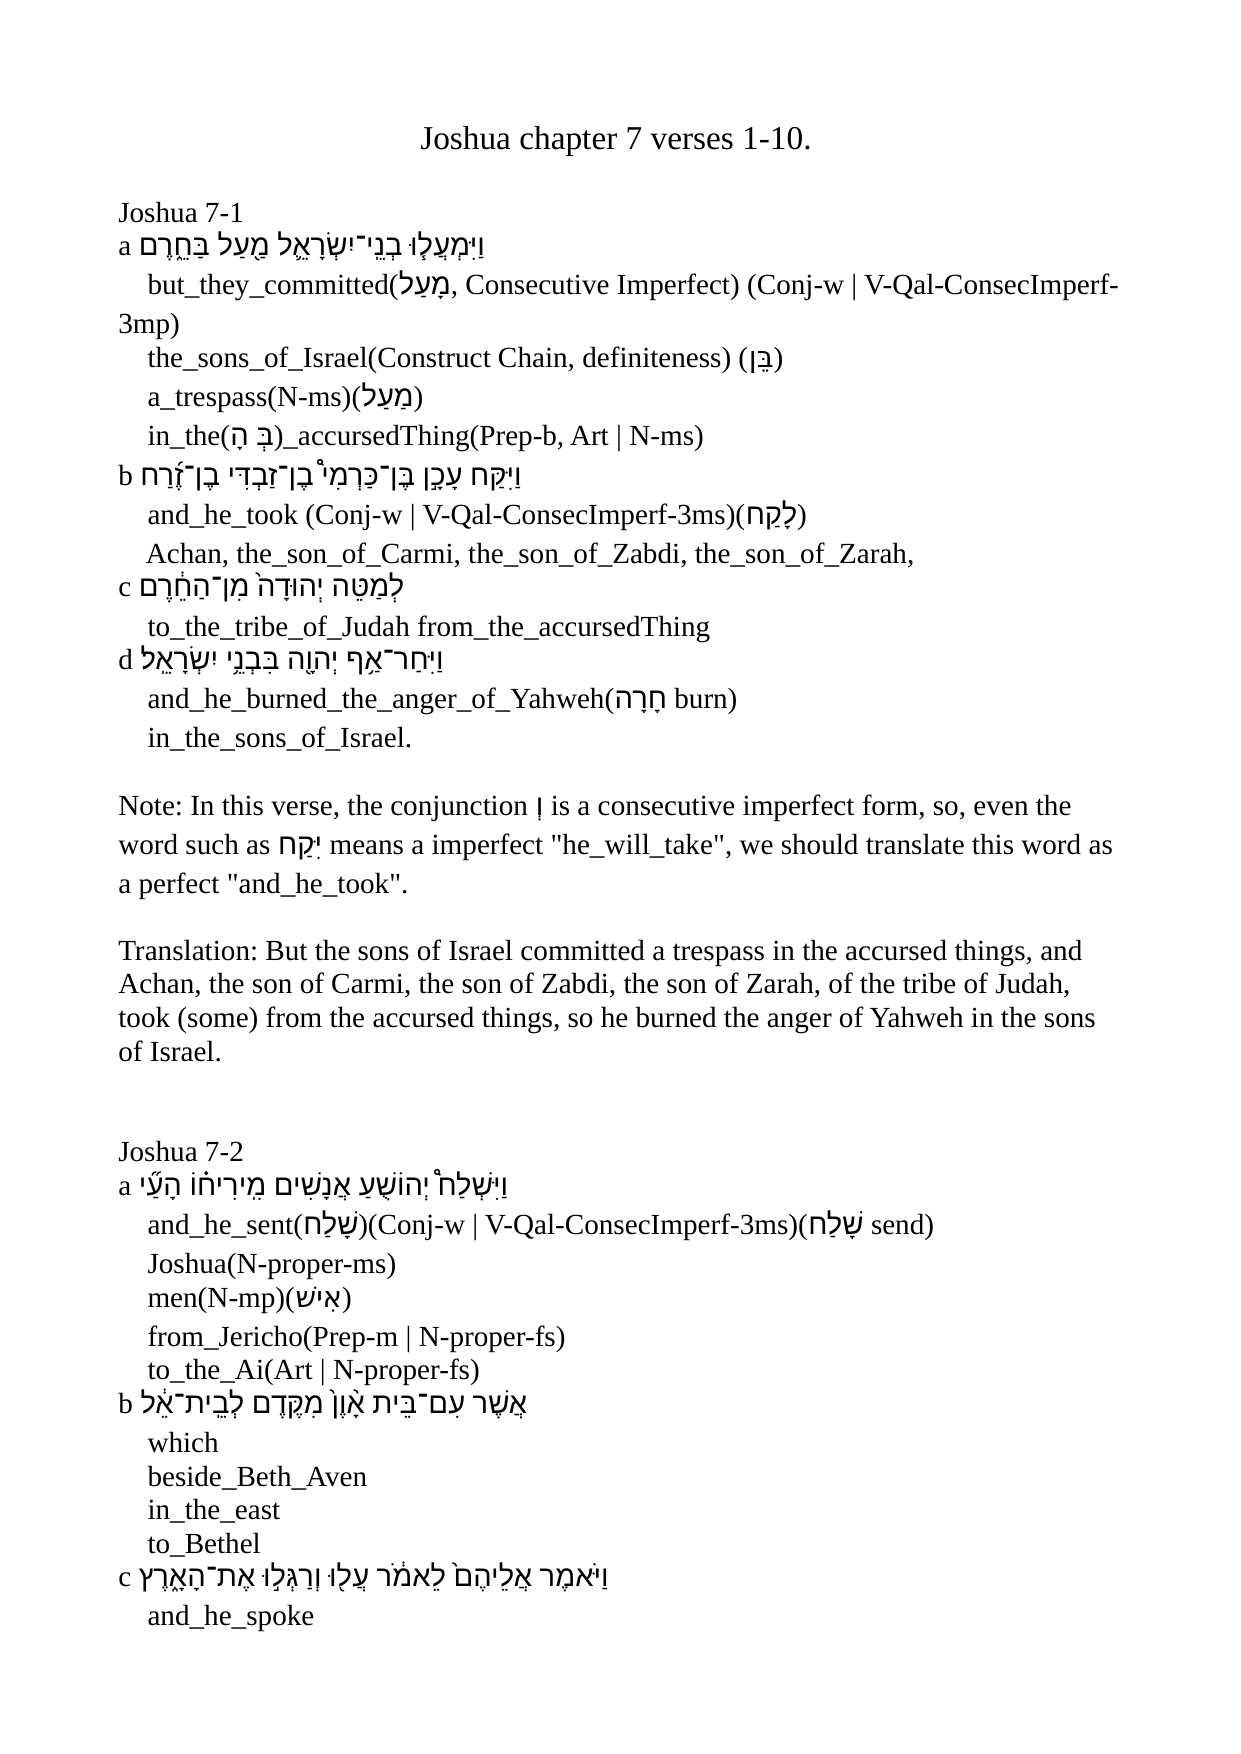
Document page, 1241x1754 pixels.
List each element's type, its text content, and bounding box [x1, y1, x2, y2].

text a וַיִּשְׁלַח֩ יְהוֹשֻׁעַ אֲנָשִׁים מִֽירִיח֗וֹ הָעַ֞י [118, 1168, 1122, 1207]
text Translation: But the sons of Israel committed a trespass in the accursed things, and Achan, the son of Carmi, the son of Zabdi, the son of Zarah, of the tribe of Judah, took (some) from the accursed things, so he burned the anger of Yahweh in the sons of Israel. [118, 933, 1122, 1067]
text in_the_east [118, 1492, 1122, 1526]
text Note: In this verse, the conjunction וְ is a consecutive imperfect form, so, even the word such as יִּקַח means a imperfect "he_will_take", we should translate this word as a perfect "and_he_took". [118, 788, 1122, 899]
text a_trespass(N-ms)(מַעַל) [118, 379, 1122, 418]
text the_sons_of_Israel(Construct Chain, definiteness) (בֵּן) [118, 340, 1122, 379]
text men(N-mp)(אִישׁ) [118, 1280, 1122, 1319]
text Joshua chapter 7 verses 1-10. [118, 118, 1122, 156]
text d וַיִּחַר־אַ֥ף יְהוָ֖ה בִּבְנֵ֥י יִשְׂרָאֵֽל׃ [118, 642, 1122, 681]
text and_he_burned_the_anger_of_Yahweh(חָרָה burn) [118, 681, 1122, 721]
text from_Jericho(Prep-m | N-proper-fs) [118, 1319, 1122, 1352]
text and_he_took (Conj-w | V-Qal-ConsecImperf-3ms)(לָקַח) [118, 497, 1122, 536]
text Joshua 7-1 [118, 195, 1122, 228]
text which [118, 1425, 1122, 1459]
text Joshua(N-proper-ms) [118, 1246, 1122, 1280]
text to_the_tribe_of_Judah from_the_accursedThing [118, 609, 1122, 642]
text and_he_spoke [118, 1598, 1122, 1632]
text in_the(בְּ הָ)_accursedThing(Prep-b, Art | N-ms) [118, 418, 1122, 458]
text Achan, the_son_of_Carmi, the_son_of_Zabdi, the_son_of_Zarah, [118, 536, 1122, 569]
text Joshua 7-2 [118, 1134, 1122, 1168]
text but_they_committed(מָעַל, Consecutive Imperfect) (Conj-w | V-Qal-ConsecImperf-3mp) [118, 267, 1122, 340]
text b וַיִּקַּח עָכָ֣ן בֶּן־כַּרְמִי֩ בֶן־זַבְדִּי בֶן־זֶ֜רַח [118, 458, 1122, 497]
text a וַיִּמְעֲל֧וּ בְנֵֽי־יִשְׂרָאֵ֛ל מַ֖עַל בַּחֵ֑רֶם [118, 228, 1122, 267]
text to_Bethel [118, 1526, 1122, 1559]
text beside_Beth_Aven [118, 1459, 1122, 1492]
text to_the_Ai(Art | N-proper-fs) [118, 1352, 1122, 1386]
text in_the_sons_of_Israel. [118, 721, 1122, 754]
text c וַיֹּאמֶר אֲלֵיהֶם֙ לֵאמֹ֔ר עֲל֖וּ וְרַגְּל֣וּ אֶת־הָאָ֑רֶץ [118, 1559, 1122, 1598]
text b אֲשֶׁר עִם־בֵּית אָ֨וֶן֙ מִקֶּדֶם לְבֵֽית־אֵ֔ל [118, 1386, 1122, 1425]
text and_he_sent(שָׁלַח)(Conj-w | V-Qal-ConsecImperf-3ms)(שָׁלַח send) [118, 1207, 1122, 1246]
text c לְמַטֵּה יְהוּדָה֙ מִן־הַחֵ֔רֶם [118, 569, 1122, 609]
